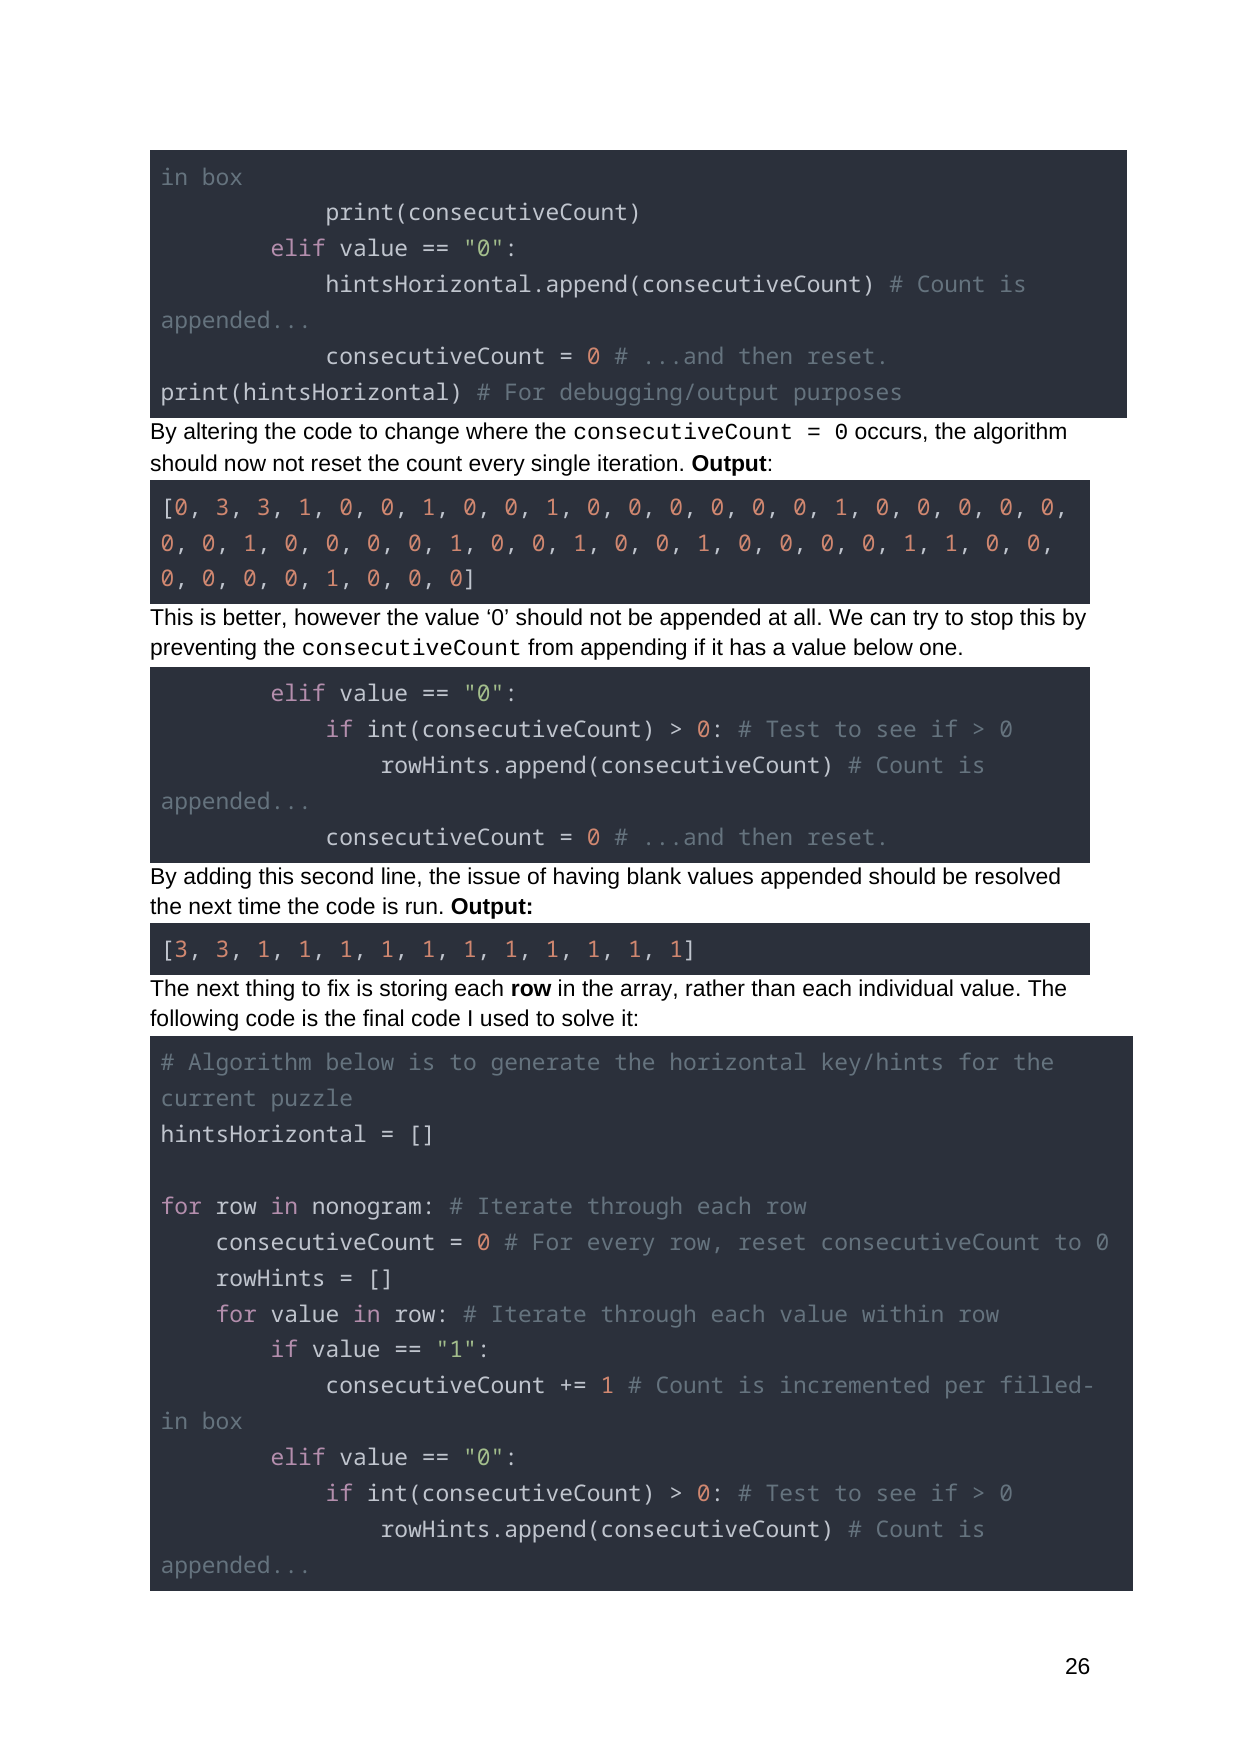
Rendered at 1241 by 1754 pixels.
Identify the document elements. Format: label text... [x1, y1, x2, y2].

text This is better, however the value ‘0’ should not be appended at all. We can try to stop this by preventing the consecutiveCount from appending if it has a value below one. [150, 604, 1090, 663]
table_header in box print(consecutiveCount) elif value == "0": hintsHorizontal.append(consecutiveCount) # Count is appended... consecutiveCount = 0 # ...and then reset. print(hintsHorizontal) # For debugging/output purposes [150, 150, 1127, 418]
table_header [0, 3, 3, 1, 0, 0, 1, 0, 0, 1, 0, 0, 0, 0, 0, 0, 1, 0, 0, 0, 0, 0, 0, 0, 1, 0, 0, 0, 0, 1, 0, 0, 1, 0, 0, 1, 0, 0, 0, 0, 1, 1, 0, 0, 0, 0, 0, 0, 1, 0, 0, 0] [150, 480, 1090, 604]
text By altering the code to change where the consecutiveCount = 0 occurs, the algorithm should now not reset the count every single iteration. Output: [150, 418, 1090, 476]
table_header elif value == "0": if int(consecutiveCount) > 0: # Test to see if > 0 rowHints.append(consecutiveCount) # Count is appended... consecutiveCount = 0 # ...and then reset. [150, 667, 1090, 863]
table_header # Algorithm below is to generate the horizontal key/hints for the current puzzle hintsHorizontal = [] for row in nonogram: # Iterate through each row consecutiveCount = 0 # For every row, reset consecutiveCount to 0 rowHints = [] for value in row: # Iterate through each value within row if value == "1": consecutiveCount += 1 # Count is incremented per filled-in box elif value == "0": if int(consecutiveCount) > 0: # Test to see if > 0 rowHints.append(consecutiveCount) # Count is appended... [150, 1036, 1133, 1591]
text The next thing to fix is storing each row in the array, rather than each individual value. The following code is the final code I used to solve it: [150, 975, 1090, 1032]
text By adding this second line, the issue of having blank values appended should be resolved the next time the code is run. Output: [150, 863, 1090, 919]
table_header [3, 3, 1, 1, 1, 1, 1, 1, 1, 1, 1, 1, 1] [150, 923, 1090, 975]
